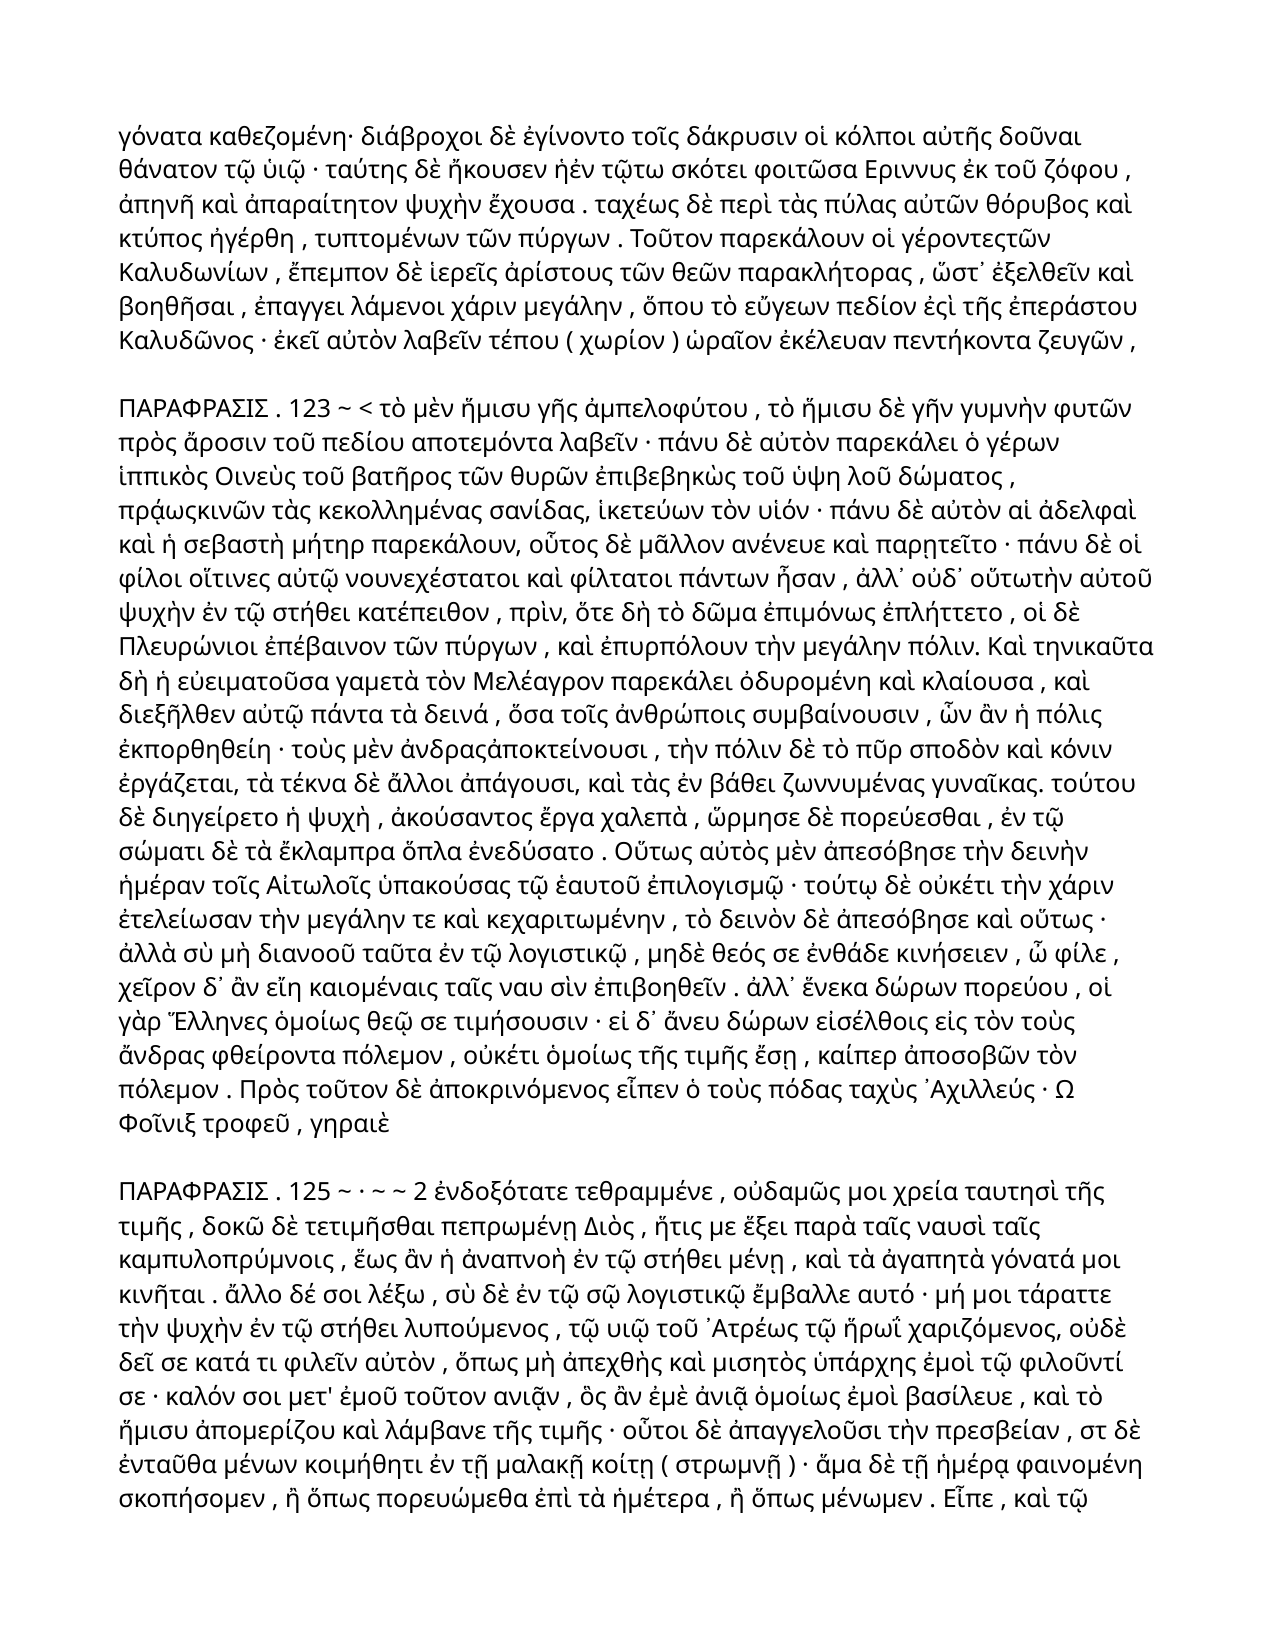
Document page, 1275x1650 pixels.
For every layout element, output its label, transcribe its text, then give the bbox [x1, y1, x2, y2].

text γόνατα καθεζομένη· διάβροχοι δὲ ἐγίνοντο τοῖς δάκρυσιν οἱ κόλποι αὐτῆς δοῦναι θάνατον τῷ ὑιῷ · ταύτης δὲ ἤκουσεν ἡἐν τῷτω σκότει φοιτῶσα Εριννυς ἐκ τοῦ ζόφου , ἀπηνῆ καὶ ἀπαραίτητον ψυχὴν ἔχουσα . ταχέως δὲ περὶ τὰς πύλας αὐτῶν θόρυβος καὶ κτύπος ἠγέρθη , τυπτομένων τῶν πύργων . Τοῦτον παρεκάλουν οἱ γέροντεςτῶν Καλυδωνίων , ἔπεμπον δὲ ἱερεῖς ἀρίστους τῶν θεῶν παρακλήτορας , ὥστ᾽ ἐξελθεῖν καὶ βοηθῆσαι , ἐπαγγει λάμενοι χάριν μεγάλην , ὅπου τὸ εὔγεων πεδίον ἐςὶ τῆς ἐπεράστου Καλυδῶνος · ἐκεῖ αὐτὸν λαβεῖν τέπου ( χωρίον ) ὡραῖον ἐκέλευαν πεντήκοντα ζευγῶν , [118, 118, 1157, 357]
text ΠΑΡΑΦΡΑΣΙΣ . 123 ~ < τὸ μὲν ἥμισυ γῆς ἀμπελοφύτου , τὸ ἥμισυ δὲ γῆν γυμνὴν φυτῶν πρὸς ἄροσιν τοῦ πεδίου αποτεμόντα λαβεῖν · πάνυ δὲ αὐτὸν παρεκάλει ὁ γέρων ἱππικὸς Οινεὺς τοῦ βατῆρος τῶν θυρῶν ἐπιβεβηκὼς τοῦ ὑψη λοῦ δώματος , πρᾴωςκινῶν τὰς κεκολλημένας σανίδας, ἱκετεύων τὸν υἱόν · πάνυ δὲ αὐτὸν αἱ ἀδελφαὶ καὶ ἡ σεβαστὴ μήτηρ παρεκάλουν, οὗτος δὲ μᾶλλον ανένευε καὶ παρῃτεῖτο · πάνυ δὲ οἱ φίλοι οἵτινες αὐτῷ νουνεχέστατοι καὶ φίλτατοι πάντων ἦσαν , ἀλλ᾽ οὐδ᾽ οὕτωτὴν αὐτοῦ ψυχὴν ἐν τῷ στήθει κατέπειθον , πρὶν, ὅτε δὴ τὸ δῶμα ἐπιμόνως ἐπλήττετο , οἱ δὲ Πλευρώνιοι ἐπέβαινον τῶν πύργων , καὶ ἐπυρπόλουν τὴν μεγάλην πόλιν. Καὶ τηνικαῦτα δὴ ἡ εὐειματοῦσα γαμετὰ τὸν Μελέαγρον παρεκάλει ὀδυρομένη καὶ κλαίουσα , καὶ διεξῆλθεν αὐτῷ πάντα τὰ δεινά , ὅσα τοῖς ἀνθρώποις συμβαίνουσιν , ὧν ἂν ἡ πόλις ἐκπορθηθείη · τοὺς μὲν ἀνδραςἀποκτείνουσι , τὴν πόλιν δὲ τὸ πῦρ σποδὸν καὶ κόνιν ἐργάζεται, τὰ τέκνα δὲ ἄλλοι ἀπάγουσι, καὶ τὰς ἐν βάθει ζωννυμένας γυναῖκας. τούτου δὲ διηγείρετο ἡ ψυχὴ , ἀκούσαντος ἔργα χαλεπὰ , ὥρμησε δὲ πορεύεσθαι , ἐν τῷ σώματι δὲ τὰ ἔκλαμπρα ὅπλα ἐνεδύσατο . Οὕτως αὐτὸς μὲν ἀπεσόβησε τὴν δεινὴν ἡμέραν τοῖς Αἰτωλοῖς ὑπακούσας τῷ ἑαυτοῦ ἐπιλογισμῷ · τούτῳ δὲ οὐκέτι τὴν χάριν ἐτελείωσαν τὴν μεγάλην τε καὶ κεχαριτωμένην , τὸ δεινὸν δὲ ἀπεσόβησε καὶ οὕτως · ἀλλὰ σὺ μὴ διανοοῦ ταῦτα ἐν τῷ λογιστικῷ , μηδὲ θεός σε ἐνθάδε κινήσειεν , ὦ φίλε , χεῖρον δ᾽ ἂν εἴη καιομέναις ταῖς ναυ σὶν ἐπιβοηθεῖν . ἀλλ᾽ ἕνεκα δώρων πορεύου , οἱ γὰρ Ἕλληνες ὁμοίως θεῷ σε τιμήσουσιν · εἰ δ᾽ ἄνευ δώρων εἰσέλθοις εἰς τὸν τοὺς ἄνδρας φθείροντα πόλεμον , οὐκέτι ὁμοίως τῆς τιμῆς ἔσῃ , καίπερ ἀποσοβῶν τὸν πόλεμον . Πρὸς τοῦτον δὲ ἀποκρινόμενος εἶπεν ὁ τοὺς πόδας ταχὺς ᾿Αχιλλεύς · Ω Φοῖνιξ τροφεῦ , γηραιὲ [118, 391, 1157, 1140]
text ΠΑΡΑΦΡΑΣΙΣ . 125 ~ · ~ ~ 2 ἐνδοξότατε τεθραμμένε , οὐδαμῶς μοι χρεία ταυτησὶ τῆς τιμῆς , δοκῶ δὲ τετιμῆσθαι πεπρωμένῃ Διὸς , ἥτις με ἕξει παρὰ ταῖς ναυσὶ ταῖς καμπυλοπρύμνοις , ἕως ἂν ἡ ἀναπνοὴ ἐν τῷ στήθει μένῃ , καὶ τὰ ἀγαπητὰ γόνατά μοι κινῆται . ἄλλο δέ σοι λέξω , σὺ δὲ ἐν τῷ σῷ λογιστικῷ ἔμβαλλε αυτό · μή μοι τάραττε τὴν ψυχὴν ἐν τῷ στήθει λυπούμενος , τῷ υιῷ τοῦ ᾿Ατρέως τῷ ἥρωΐ χαριζόμενος, οὐδὲ δεῖ σε κατά τι φιλεῖν αὐτὸν , ὅπως μὴ ἀπεχθὴς καὶ μισητὸς ὑπάρχης ἐμοὶ τῷ φιλοῦντί σε · καλόν σοι μετ' ἐμοῦ τοῦτον ανιᾷν , ὃς ἂν ἐμὲ ἀνιᾷ ὁμοίως ἐμοὶ βασίλευε , καὶ τὸ ἥμισυ ἀπομερίζου καὶ λάμβανε τῆς τιμῆς · οὗτοι δὲ ἀπαγγελοῦσι τὴν πρεσβείαν , στ δὲ ἐνταῦθα μένων κοιμήθητι ἐν τῇ μαλακῇ κοίτῃ ( στρωμνῇ ) · ἅμα δὲ τῇ ἡμέρᾳ φαινομένη σκοπήσομεν , ἢ ὅπως πορευώμεθα ἐπὶ τὰ ἡμέτερα , ἢ ὅπως μένωμεν . Εἶπε , καὶ τῷ [118, 1174, 1157, 1515]
